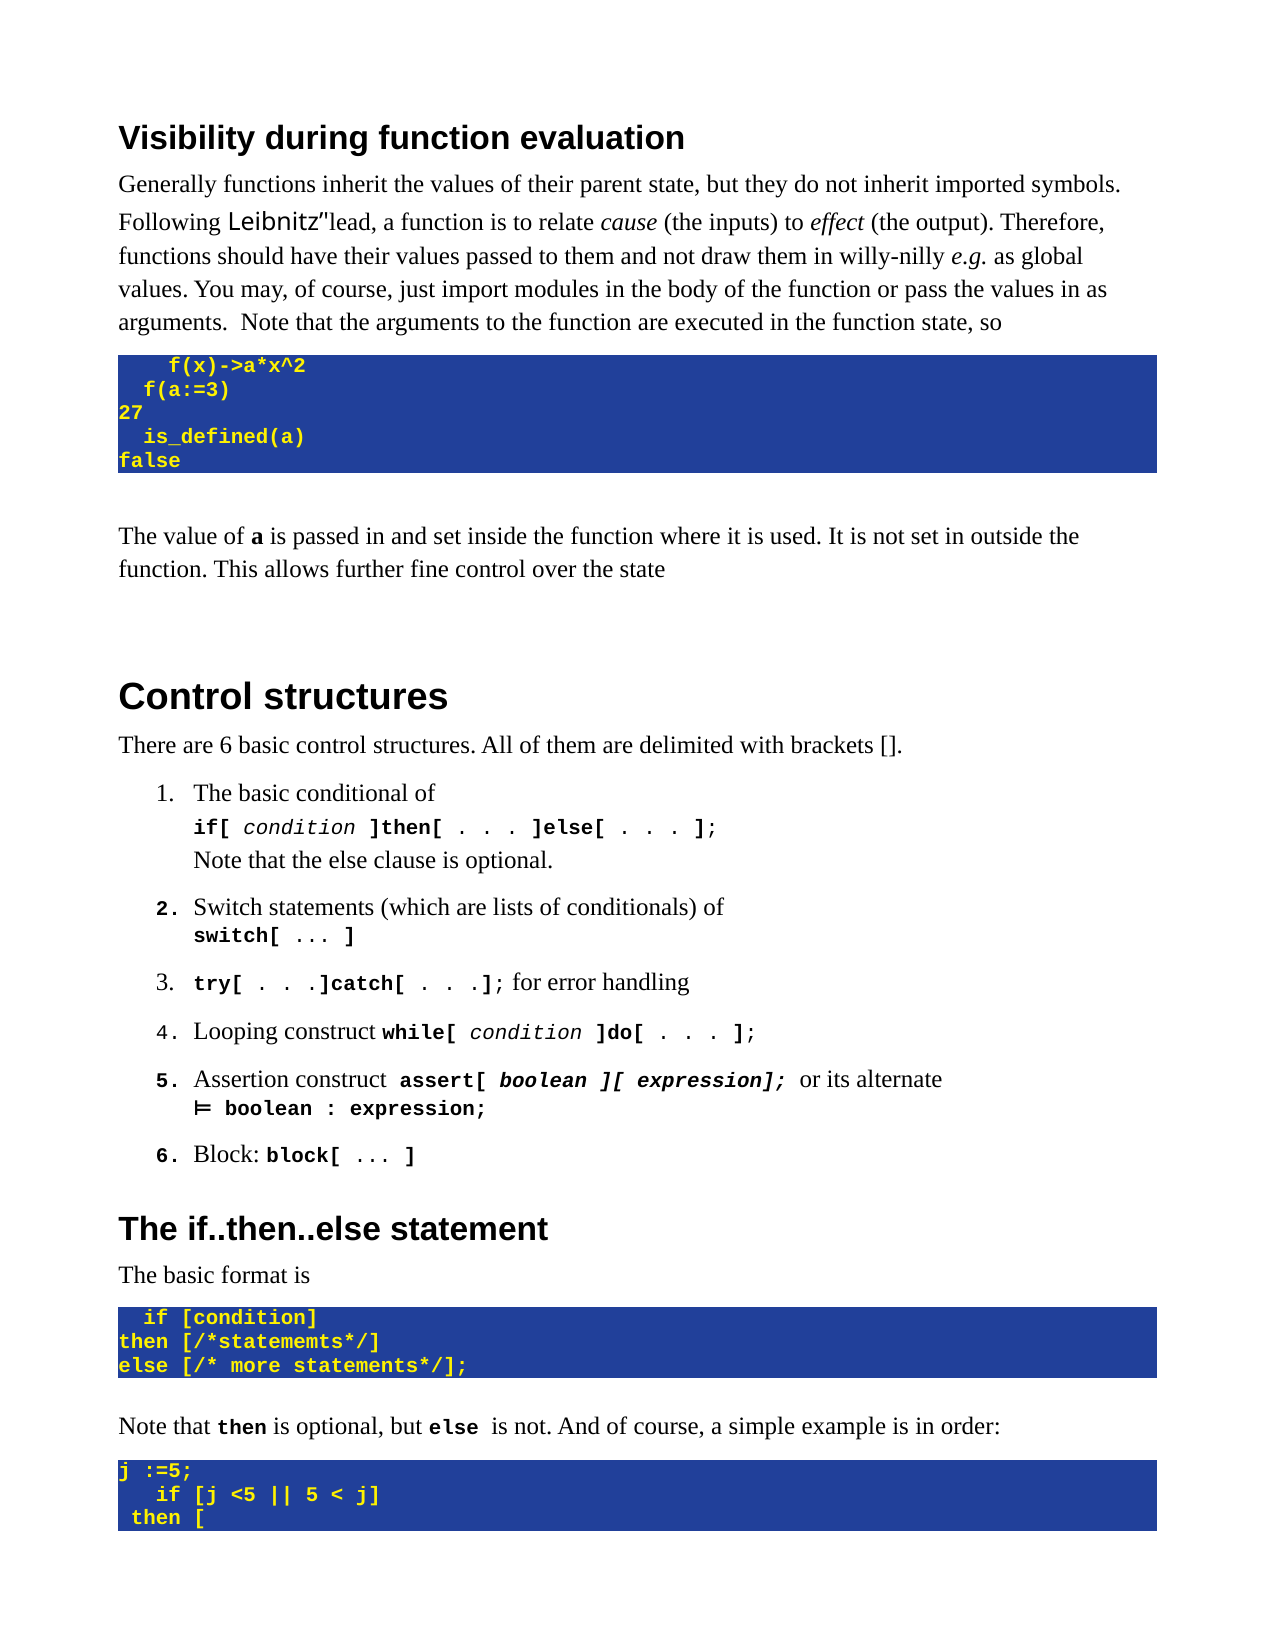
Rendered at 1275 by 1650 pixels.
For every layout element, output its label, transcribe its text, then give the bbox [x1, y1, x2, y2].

text f(a:=3) [118, 379, 1157, 402]
text then [/*statememts*/] [118, 1331, 1157, 1355]
text 27 [118, 402, 1157, 426]
text Generally functions inherit the values of their parent state, but they do not inherit imported symbols. Following Leibnitz’'lead, a function is to relate cause (the inputs) to effect (the output). Therefore, functions should have their values passed to them and not draw them in willy-nilly e.g. as global values. You may, of course, just import modules in the body of the function or pass the values in as arguments. Note that the arguments to the function are executed in the function state, so [118, 169, 1157, 336]
text if [j <5 || 5 < j] [118, 1483, 1157, 1507]
text The basic format is [118, 1260, 1157, 1288]
text if [condition] [118, 1307, 1157, 1331]
subtitle Control structures [118, 674, 1157, 718]
list Looping construct while[ condition ]do[ . . . ]; [156, 1016, 1157, 1045]
list Switch statements (which are lists of conditionals) of switch[ ... ] [156, 892, 1157, 949]
list Assertion construct assert[ boolean ][ expression]; or its alternate ⊨ boolean : expression; [156, 1064, 1157, 1121]
list Block: block[ ... ] [156, 1139, 1157, 1169]
text j :=5; [118, 1460, 1157, 1483]
text Note that then is optional, but else is not. And of course, a simple example is in order: [118, 1378, 1157, 1441]
subtitle Visibility during function evaluation [118, 118, 1157, 157]
text The value of a is passed in and set inside the function where it is used. It is not set in outside the function. This allows further fine control over the state [118, 521, 1157, 583]
text false [118, 450, 1157, 473]
list try[ . . .]catch[ . . .]; for error handling [156, 967, 1157, 997]
text is_defined(a) [118, 426, 1157, 450]
text else [/* more statements*/]; [118, 1355, 1157, 1378]
text then [ [118, 1507, 1157, 1531]
text f(x)->a*x^2 [118, 355, 1157, 379]
text There are 6 basic control structures. All of them are delimited with brackets []. [118, 730, 1157, 759]
subtitle The if..then..else statement [118, 1209, 1157, 1247]
list The basic conditional of if[ condition ]then[ . . . ]else[ . . . ]; Note that the else clause is optional. [156, 778, 1157, 873]
